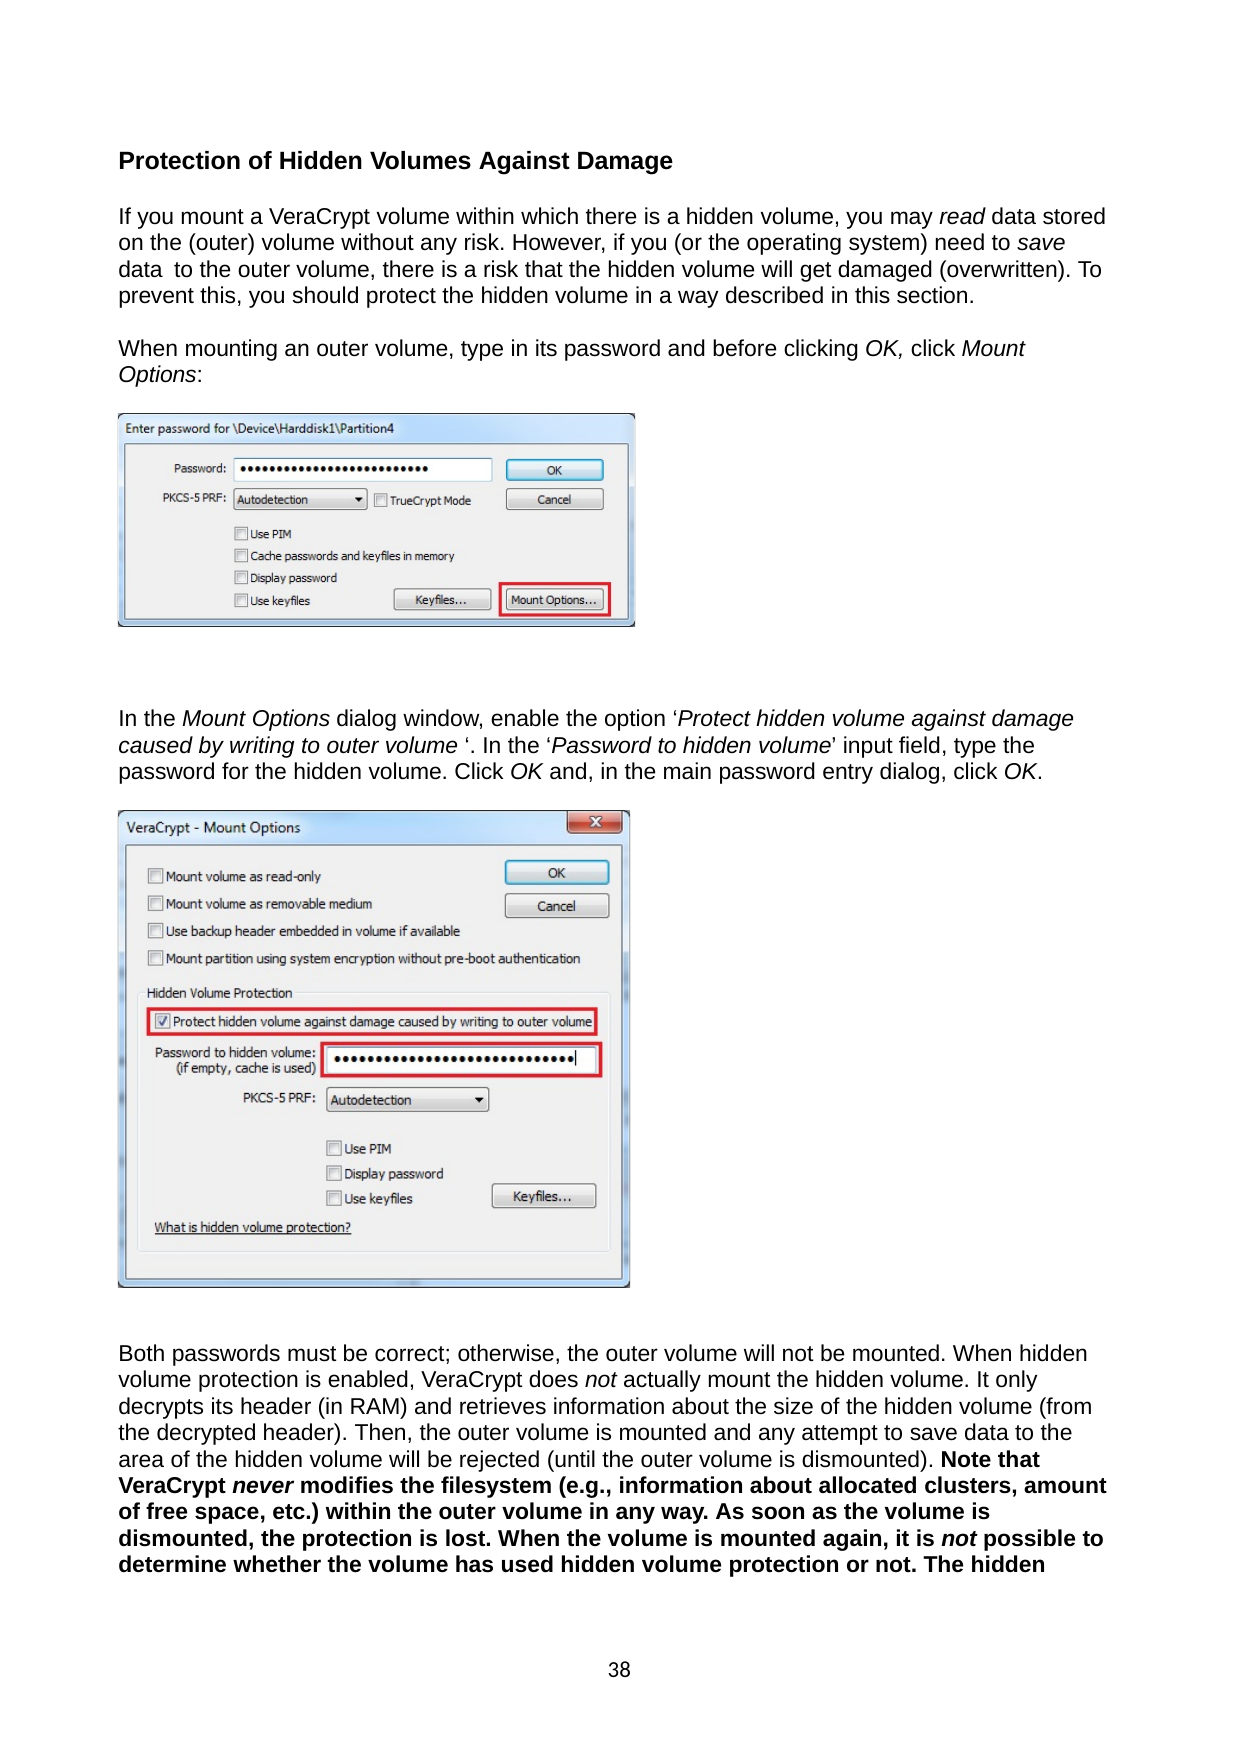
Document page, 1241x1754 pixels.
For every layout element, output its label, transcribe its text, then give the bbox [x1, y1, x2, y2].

text When mounting an outer volume, type in its password and before clicking OK, click Mount Options: [118, 334, 1113, 387]
subtitle Protection of Hidden Volumes Against Damage [118, 146, 1132, 174]
text Both passwords must be correct; otherwise, the outer volume will not be mounted. When hidden volume protection is enabled, VeraCrypt does not actually mount the hidden volume. It only decrypts its header (in RAM) and retrieves information about the size of the hidden volume (from the decrypted header). Then, the outer volume is mounted and any attempt to save data to the area of the hidden volume will be rejected (until the outer volume is dismounted). Note that VeraCrypt never modifies the filesystem (e.g., information about allocated clusters, amount of free space, etc.) within the outer volume in any way. As soon as the volume is dismounted, the protection is lost. When the volume is mounted again, it is not possible to determine whether the volume has used hidden volume protection or not. The hidden [118, 1340, 1109, 1577]
picture [117, 810, 631, 1288]
text If you mount a VeraCrypt volume within which there is a hidden volume, you may read data stored on the (outer) volume without any risk. However, if you (or the operating system) need to save data to the outer volume, there is a risk that the hidden volume will get damaged (overwritten). To prevent this, you should protect the hidden volume in a way described in this section. [118, 203, 1115, 308]
text In the Mount Options dialog window, enable the option ‘Protect hidden volume against damage caused by writing to outer volume ‘. In the ‘Password to hidden volume’ input field, type the password for the hidden volume. Click OK and, in the main password entry dialog, click OK. [118, 705, 1112, 784]
picture [117, 413, 636, 627]
